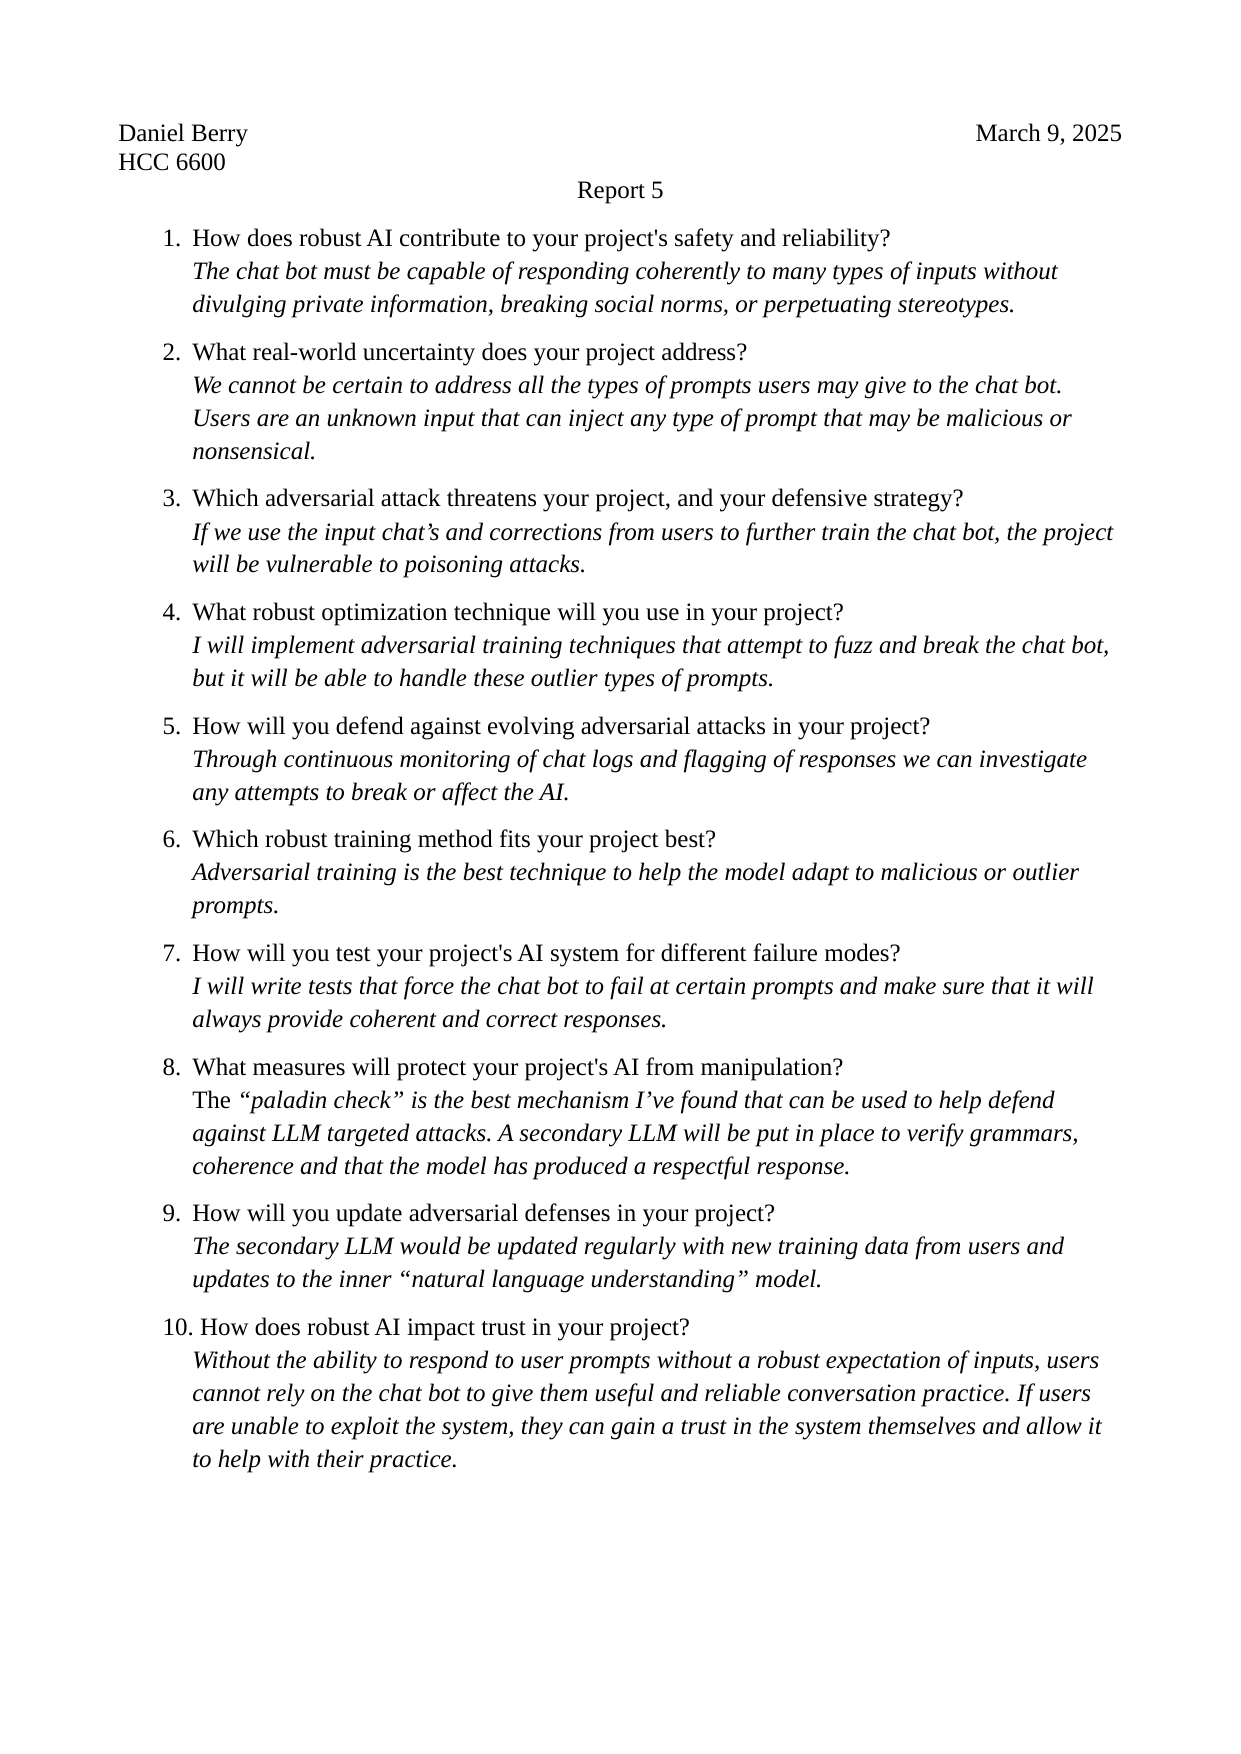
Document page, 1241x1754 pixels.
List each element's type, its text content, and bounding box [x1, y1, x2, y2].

list What robust optimization technique will you use in your project? I will implement adversarial training techniques that attempt to fuzz and break the chat bot, but it will be able to handle these outlier types of prompts. [162, 597, 1122, 692]
list How does robust AI contribute to your project's safety and reliability? The chat bot must be capable of responding coherently to many types of inputs without divulging private information, breaking social norms, or perpetuating stereotypes. [162, 223, 1122, 318]
list What real-world uncertainty does your project address? We cannot be certain to address all the types of prompts users may give to the chat bot. Users are an unknown input that can inject any type of prompt that may be malicious or nonsensical. [162, 337, 1122, 465]
text Report 5 [118, 176, 1122, 204]
list What measures will protect your project's AI from manipulation? The “paladin check” is the best mechanism I’ve found that can be used to help defend against LLM targeted attacks. A secondary LLM will be put in place to verify grammars, coherence and that the model has produced a respectful response. [162, 1052, 1122, 1179]
list Which robust training method fits your project best? Adversarial training is the best technique to help the model adapt to malicious or outlier prompts. [162, 824, 1122, 919]
list How does robust AI impact trust in your project? Without the ability to respond to user prompts without a robust expectation of inputs, users cannot rely on the chat bot to give them useful and reliable conversation practice. If users are unable to exploit the system, they can gain a trust in the system themselves and allow it to help with their practice. [162, 1312, 1122, 1473]
list How will you defend against evolving adversarial attacks in your project? Through continuous monitoring of chat logs and flagging of responses we can investigate any attempts to break or affect the AI. [162, 711, 1122, 806]
list Which adversarial attack threatens your project, and your defensive strategy? If we use the input chat’s and corrections from users to further train the chat bot, the project will be vulnerable to poisoning attacks. [162, 483, 1122, 578]
table_header March 9, 2025 [624, 118, 1122, 176]
list How will you update adversarial defenses in your project? The secondary LLM would be updated regularly with new training data from users and updates to the inner “natural language understanding” model. [162, 1198, 1122, 1293]
list How will you test your project's AI system for different failure modes? I will write tests that force the chat bot to fail at certain prompts and make sure that it will always provide coherent and correct responses. [162, 938, 1122, 1033]
table_header Daniel Berry HCC 6600 [118, 118, 624, 176]
